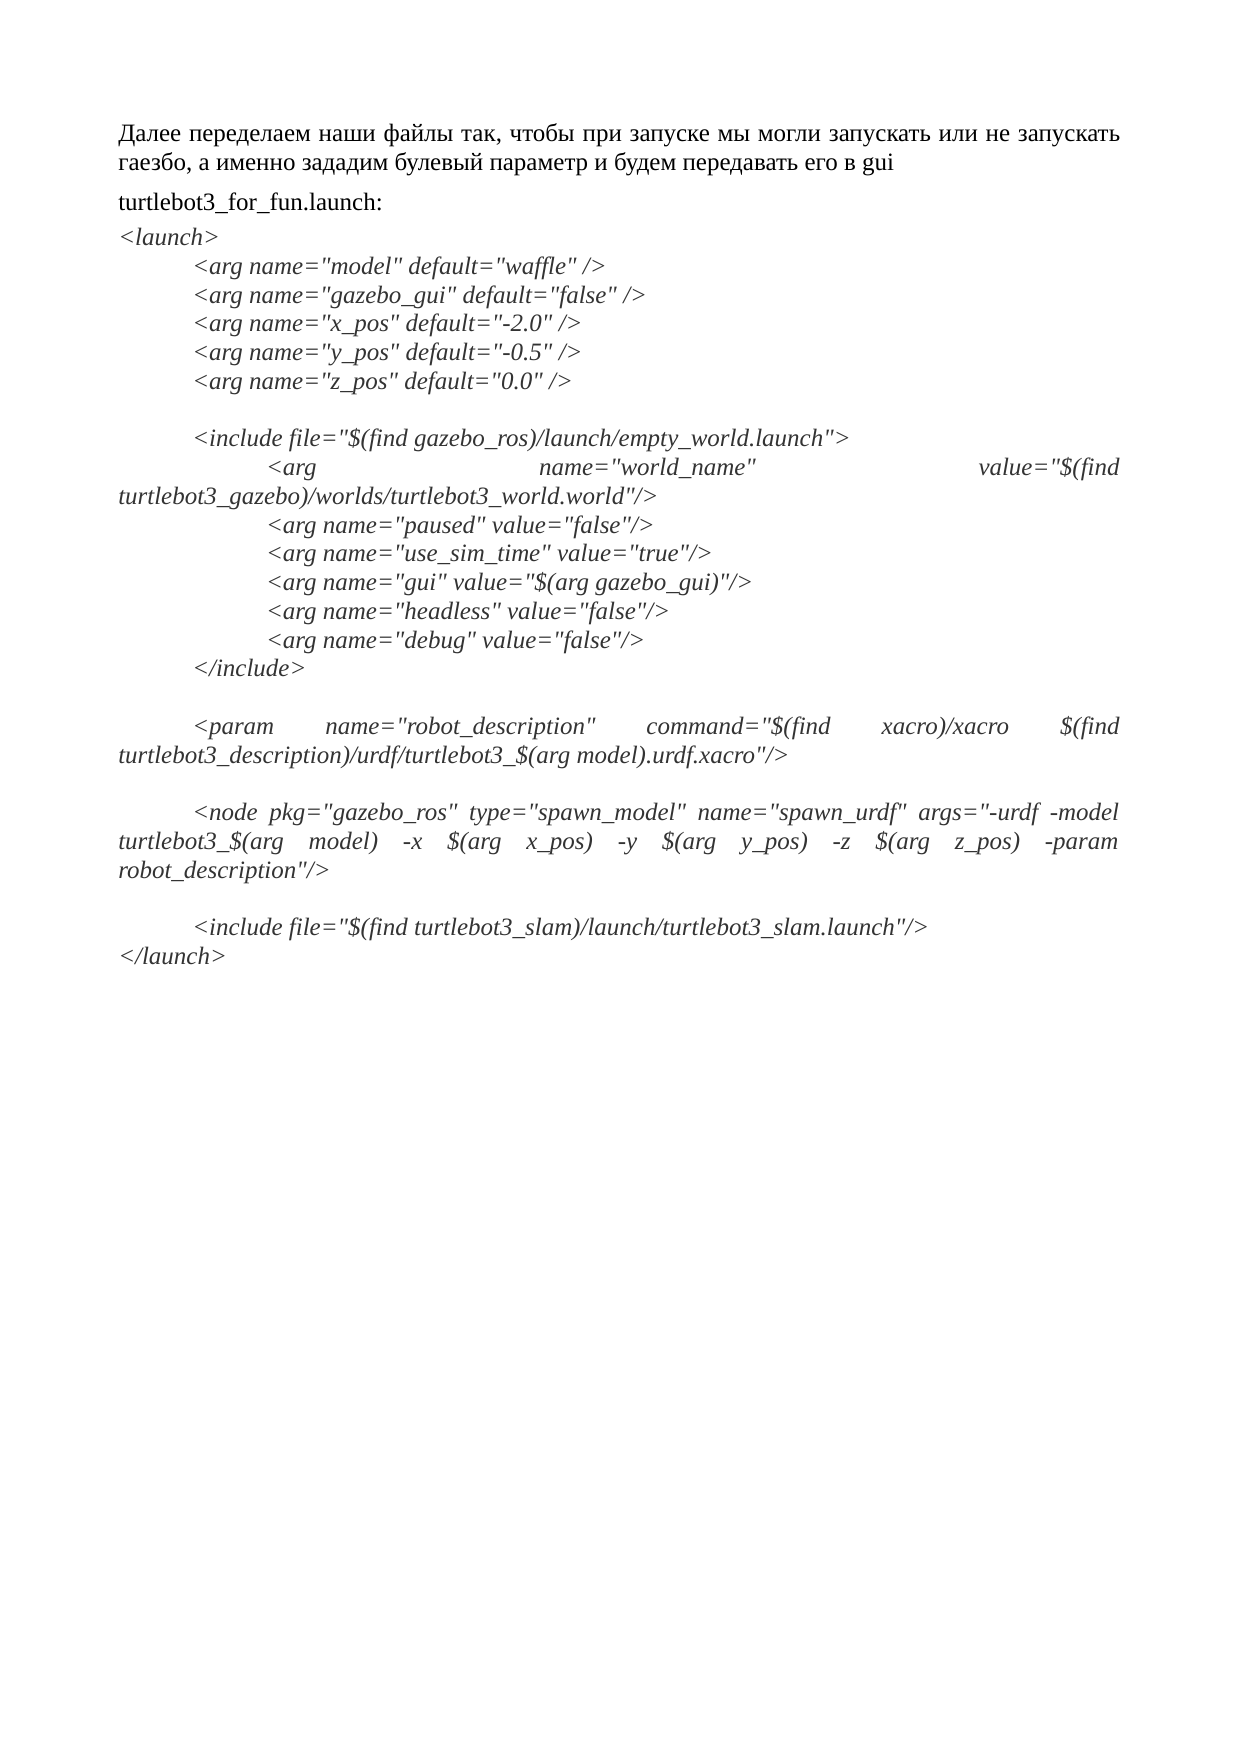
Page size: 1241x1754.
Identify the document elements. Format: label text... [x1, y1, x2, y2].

text <arg name="model" default="waffle" /> [118, 251, 1122, 280]
text <arg name="world_name" value="$(find turtlebot3_gazebo)/worlds/turtlebot3_world.world"/> [118, 452, 1122, 510]
text <arg name="use_sim_time" value="true"/> [118, 538, 1122, 567]
text </launch> [118, 941, 1122, 970]
text <include file="$(find gazebo_ros)/launch/empty_world.launch"> [118, 423, 1122, 452]
text <arg name="x_pos" default="-2.0" /> [118, 308, 1122, 337]
text <arg name="debug" value="false"/> [118, 625, 1122, 653]
text <arg name="headless" value="false"/> [118, 596, 1122, 625]
text <arg name="z_pos" default="0.0" /> [118, 366, 1122, 395]
text Далее переделаем наши файлы так, чтобы при запуске мы могли запускать или не запускать гаезбо, а именно зададим булевый параметр и будем передавать его в gui [118, 118, 1122, 176]
text <param name="robot_description" command="$(find xacro)/xacro $(find turtlebot3_description)/urdf/turtlebot3_$(arg model).urdf.xacro"/> [118, 711, 1122, 768]
text <include file="$(find turtlebot3_slam)/launch/turtlebot3_slam.launch"/> [118, 912, 1122, 941]
text <node pkg="gazebo_ros" type="spawn_model" name="spawn_urdf" args="-urdf -model turtlebot3_$(arg model) -x $(arg x_pos) -y $(arg y_pos) -z $(arg z_pos) -param robot_description"/> [118, 797, 1122, 883]
text <arg name="y_pos" default="-0.5" /> [118, 337, 1122, 366]
text <arg name="gui" value="$(arg gazebo_gui)"/> [118, 567, 1122, 596]
text <arg name="paused" value="false"/> [118, 510, 1122, 538]
text <launch> [118, 222, 1122, 251]
text </include> [118, 653, 1122, 682]
text turtlebot3_for_fun.launch: [118, 187, 1122, 216]
text <arg name="gazebo_gui" default="false" /> [118, 280, 1122, 308]
